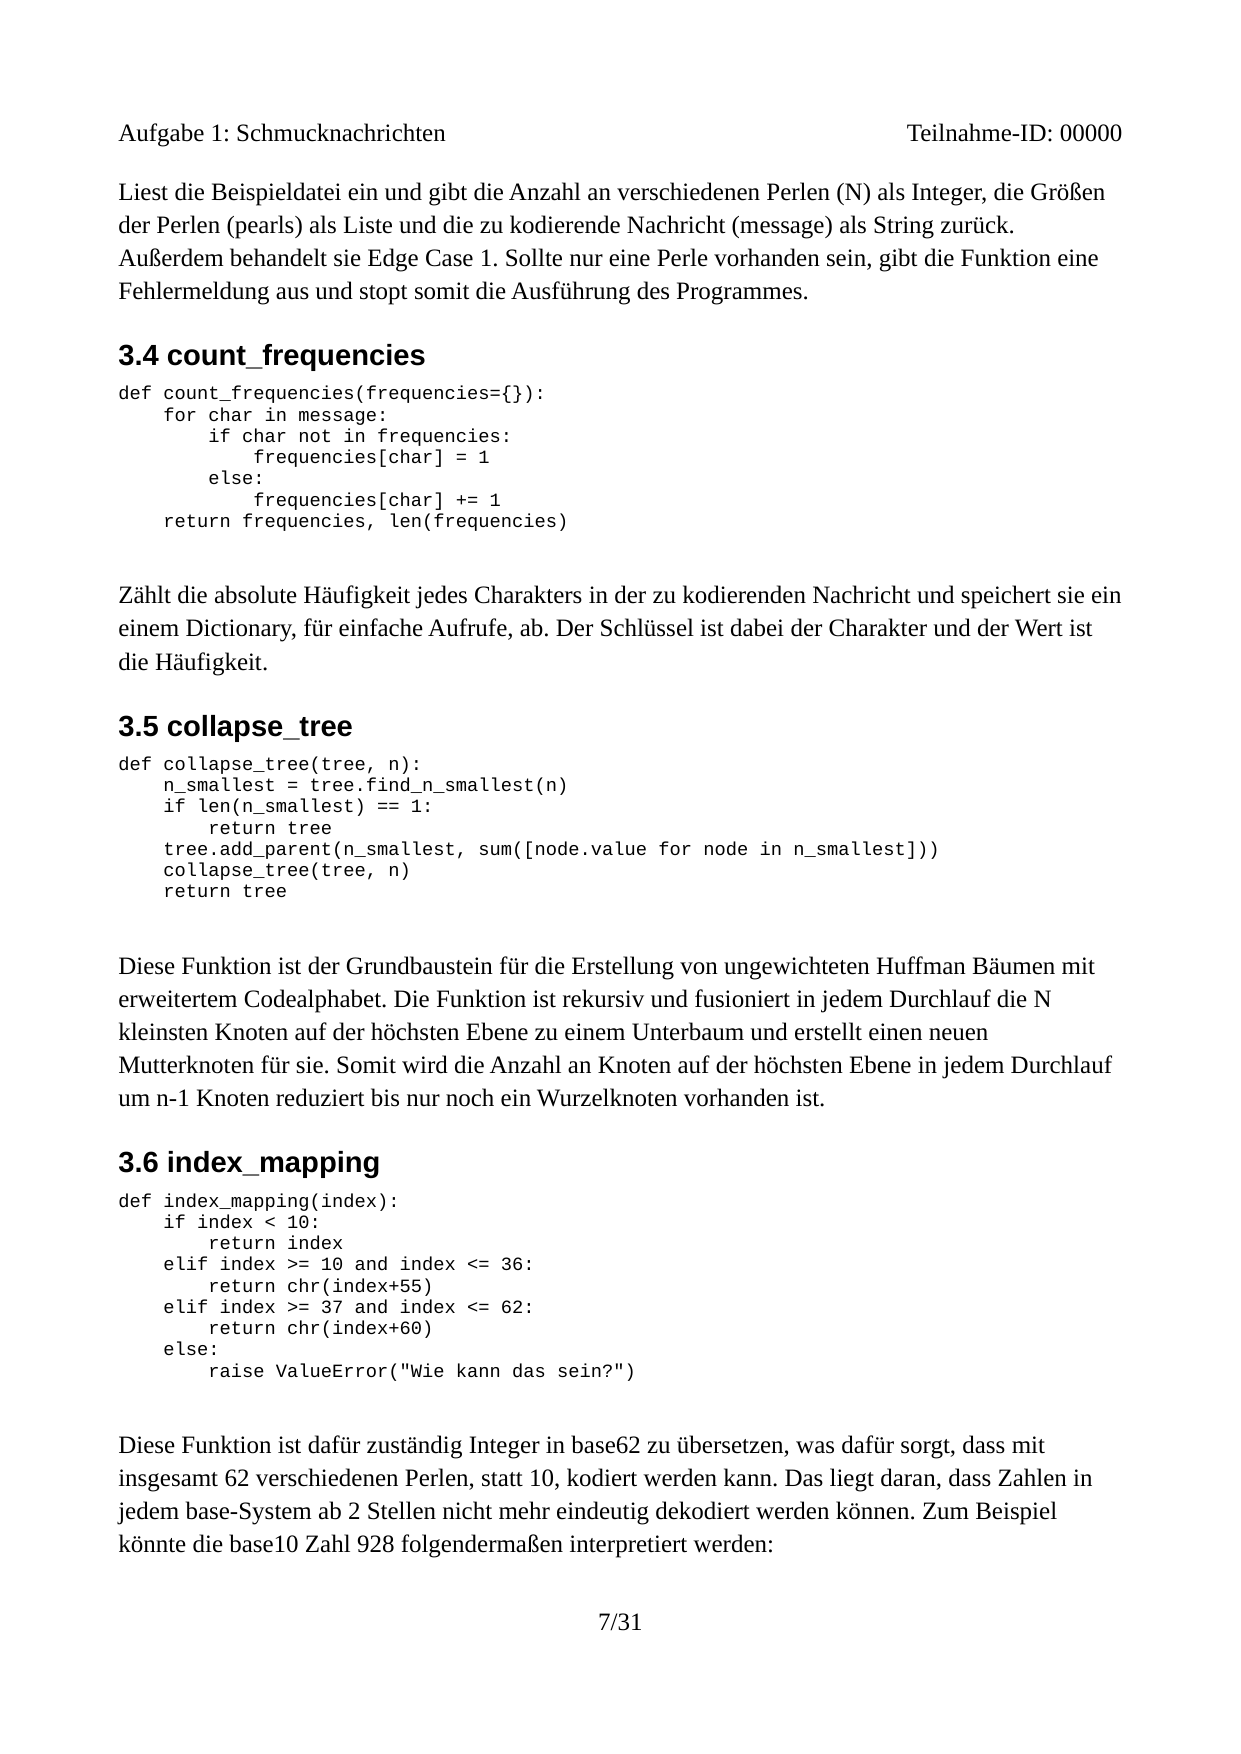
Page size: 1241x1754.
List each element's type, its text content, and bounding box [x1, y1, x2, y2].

text raise ValueError("Wie kann das sein?") [118, 1361, 1122, 1383]
text collapse_tree(tree, n) [118, 861, 1122, 882]
text if len(n_smallest) == 1: [118, 797, 1122, 818]
text Diese Funktion ist dafür zuständig Integer in base62 zu übersetzen, was dafür sorgt, dass mit insgesamt 62 verschiedenen Perlen, statt 10, kodiert werden kann. Das liegt daran, dass Zahlen in jedem base-System ab 2 Stellen nicht mehr eindeutig dekodiert werden können. Zum Beispiel könnte die base10 Zahl 928 folgendermaßen interpretiert werden: [118, 1430, 1122, 1558]
text Zählt die absolute Häufigkeit jedes Charakters in der zu kodierenden Nachricht und speichert sie ein einem Dictionary, für einfache Aufrufe, ab. Der Schlüssel ist dabei der Charakter und der Wert ist die Häufigkeit. [118, 581, 1122, 675]
text Diese Funktion ist der Grundbaustein für die Erstellung von ungewichteten Huffman Bäumen mit erweitertem Codealphabet. Die Funktion ist rekursiv und fusioniert in jedem Durchlauf die N kleinsten Knoten auf der höchsten Ebene zu einem Unterbaum und erstellt einen neuen Mutterknoten für sie. Somit wird die Anzahl an Knoten auf der höchsten Ebene in jedem Durchlauf um n-1 Knoten reduziert bis nur noch ein Wurzelknoten vorhanden ist. [118, 951, 1122, 1112]
text elif index >= 37 and index <= 62: [118, 1298, 1122, 1319]
subtitle 3.4 count_frequencies [118, 338, 1122, 372]
text return index [118, 1234, 1122, 1255]
text return chr(index+55) [118, 1276, 1122, 1298]
text frequencies[char] += 1 [118, 490, 1122, 512]
text Liest die Beispieldatei ein und gibt die Anzahl an verschiedenen Perlen (N) als Integer, die Größen der Perlen (pearls) als Liste und die zu kodierende Nachricht (message) als String zurück. Außerdem behandelt sie Edge Case 1. Sollte nur eine Perle vorhanden sein, gibt die Funktion eine Fehlermeldung aus und stopt somit die Ausführung des Programmes. [118, 177, 1122, 305]
text for char in message: [118, 405, 1122, 427]
text return tree [118, 818, 1122, 840]
text return frequencies, len(frequencies) [118, 512, 1122, 533]
text def collapse_tree(tree, n): [118, 755, 1122, 776]
text def index_mapping(index): [118, 1191, 1122, 1213]
text if index < 10: [118, 1213, 1122, 1234]
text return chr(index+60) [118, 1319, 1122, 1340]
text n_smallest = tree.find_n_smallest(n) [118, 776, 1122, 797]
text frequencies[char] = 1 [118, 448, 1122, 469]
text elif index >= 10 and index <= 36: [118, 1255, 1122, 1276]
text else: [118, 1340, 1122, 1361]
text def count_frequencies(frequencies={}): [118, 384, 1122, 405]
subtitle 3.6 index_mapping [118, 1145, 1122, 1179]
subtitle 3.5 collapse_tree [118, 709, 1122, 742]
text else: [118, 469, 1122, 490]
text return tree [118, 882, 1122, 903]
text tree.add_parent(n_smallest, sum([node.value for node in n_smallest])) [118, 840, 1122, 861]
text if char not in frequencies: [118, 427, 1122, 448]
